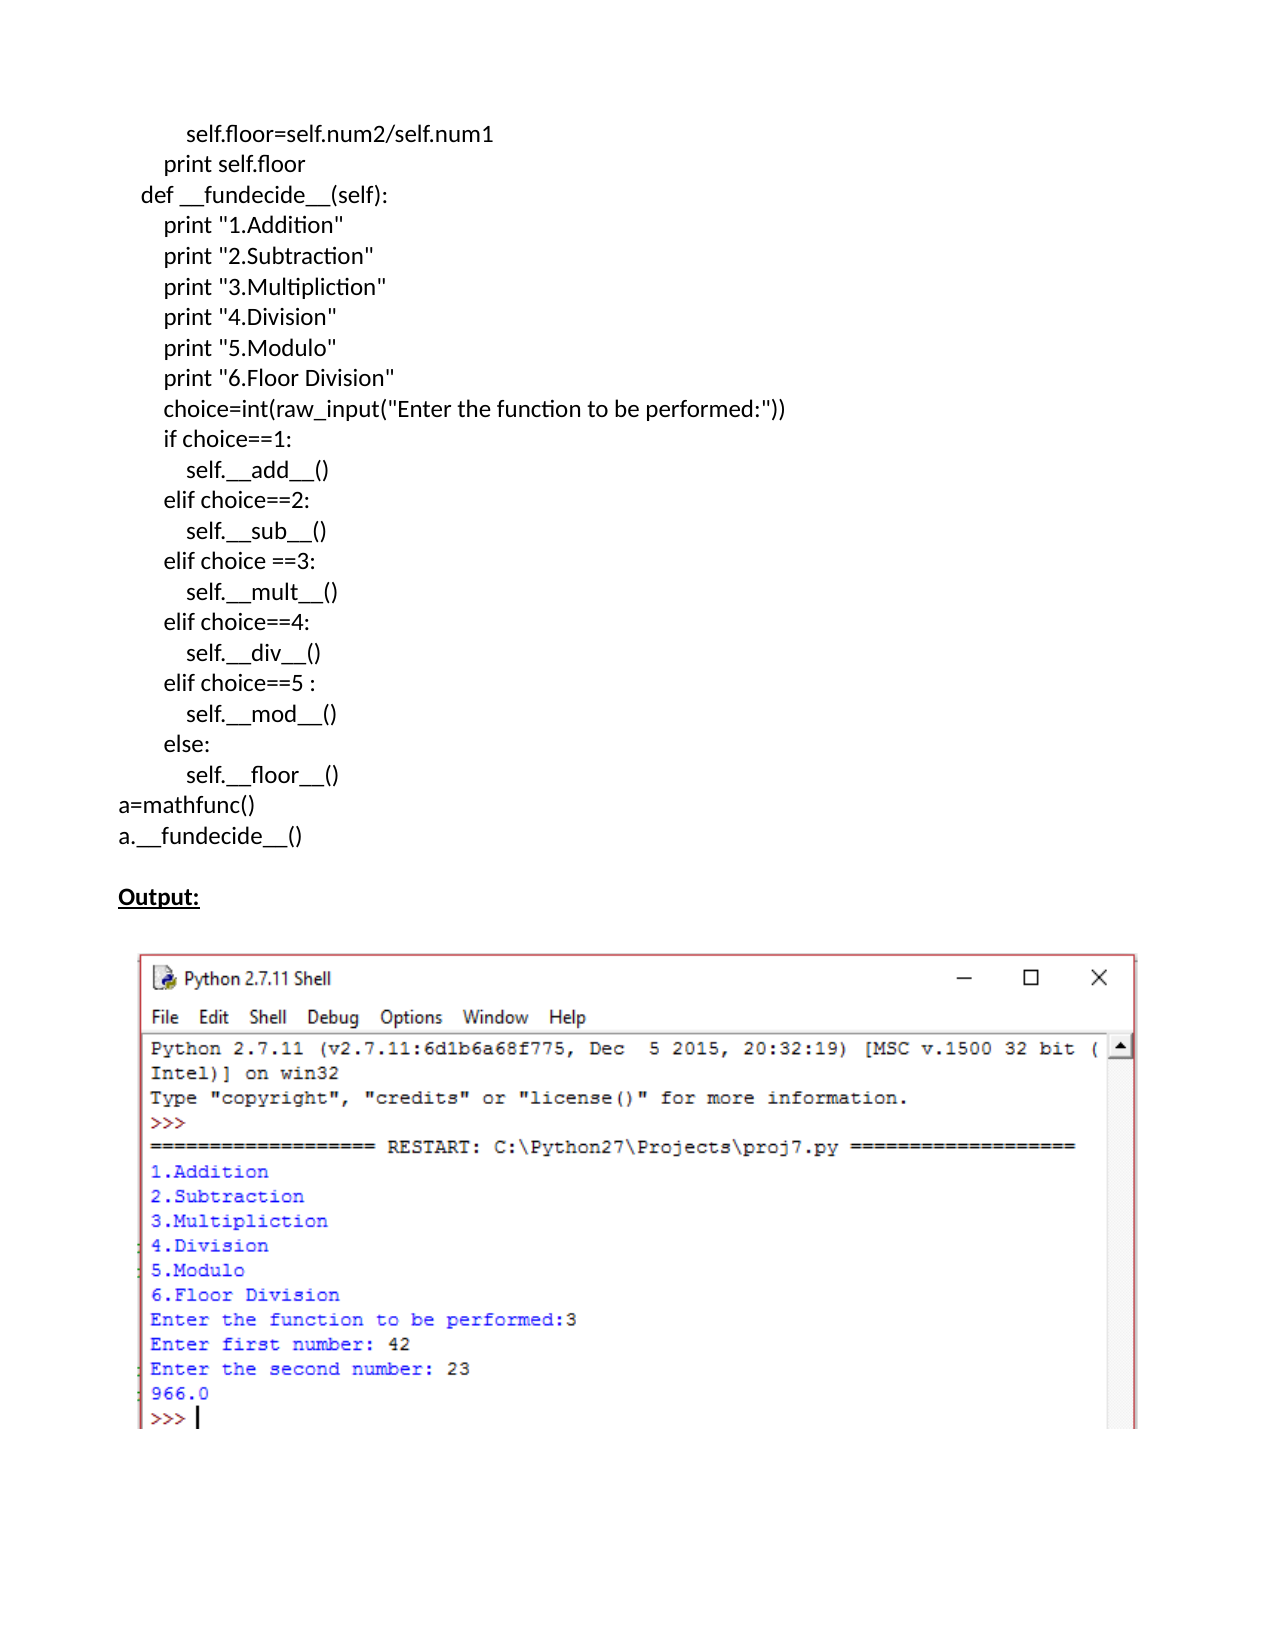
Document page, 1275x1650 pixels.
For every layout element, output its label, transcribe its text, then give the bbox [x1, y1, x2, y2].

text print self.floor [118, 149, 1157, 179]
text if choice==1: [118, 423, 1157, 454]
text elif choice==5 : [118, 667, 1157, 698]
text self.__mult__() [118, 576, 1157, 606]
text self.__add__() [118, 454, 1157, 484]
text elif choice ==3: [118, 545, 1157, 576]
text self.__mod__() [118, 698, 1157, 728]
text print "3.Multipliction" [118, 271, 1157, 301]
text Output: [118, 881, 1157, 912]
text self.__div__() [118, 637, 1157, 667]
text print "1.Addition" [118, 210, 1157, 240]
text print "2.Subtraction" [118, 240, 1157, 271]
text self.floor=self.num2/self.num1 [118, 118, 1157, 149]
text self.__sub__() [118, 515, 1157, 545]
text self.__floor__() [118, 759, 1157, 789]
text a=mathfunc() [118, 789, 1157, 820]
text print "4.Division" [118, 301, 1157, 332]
text elif choice==4: [118, 606, 1157, 637]
picture [137, 953, 1138, 1429]
text print "5.Modulo" [118, 332, 1157, 362]
text choice=int(raw_input("Enter the function to be performed:")) [118, 393, 1157, 423]
text a.__fundecide__() [118, 820, 1157, 851]
text print "6.Floor Division" [118, 362, 1157, 393]
text else: [118, 728, 1157, 759]
text elif choice==2: [118, 484, 1157, 515]
text def __fundecide__(self): [118, 179, 1157, 210]
